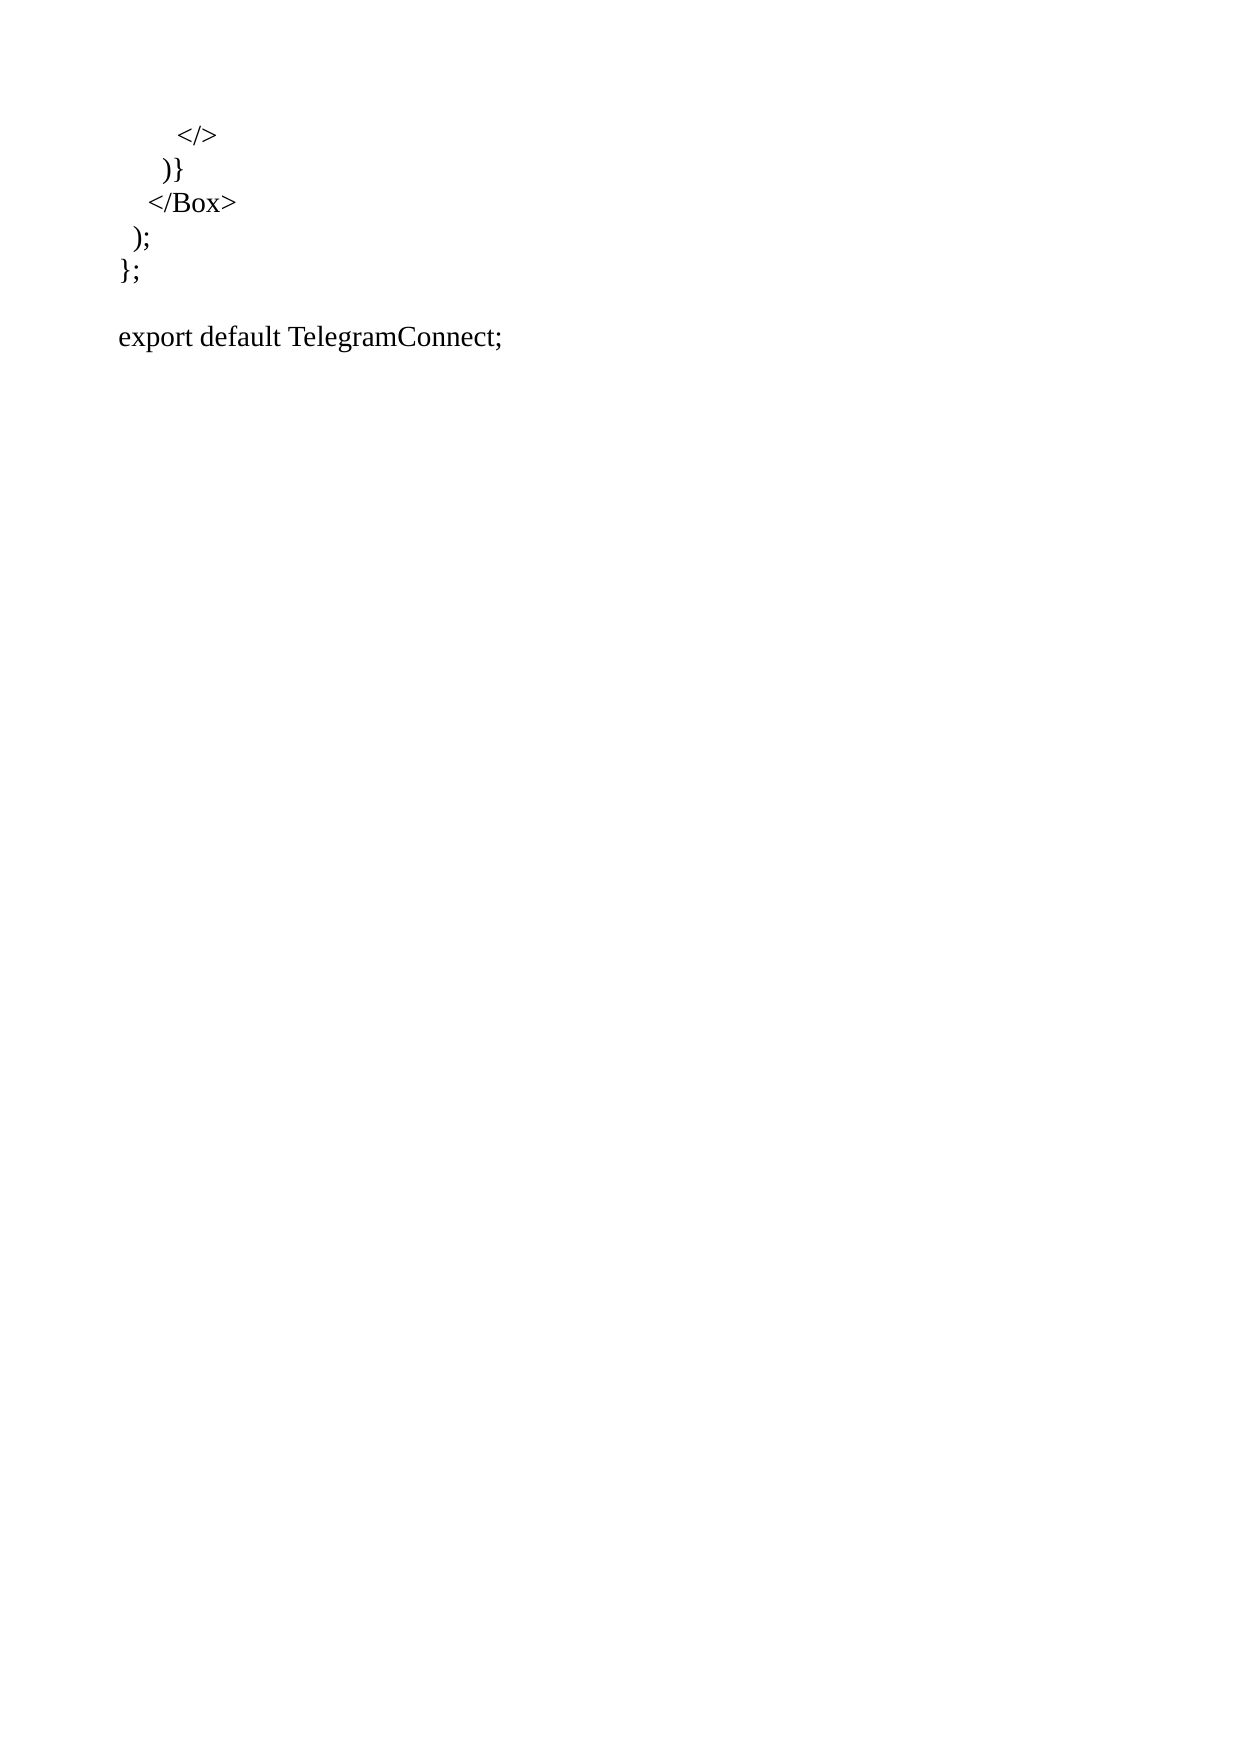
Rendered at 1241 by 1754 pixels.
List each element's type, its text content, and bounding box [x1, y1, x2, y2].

text export default TelegramConnect; [118, 319, 1122, 353]
text </Box> [118, 185, 1122, 219]
text )} [118, 152, 1122, 185]
text }; [118, 252, 1122, 286]
text </> [118, 118, 1122, 152]
text ); [118, 219, 1122, 252]
